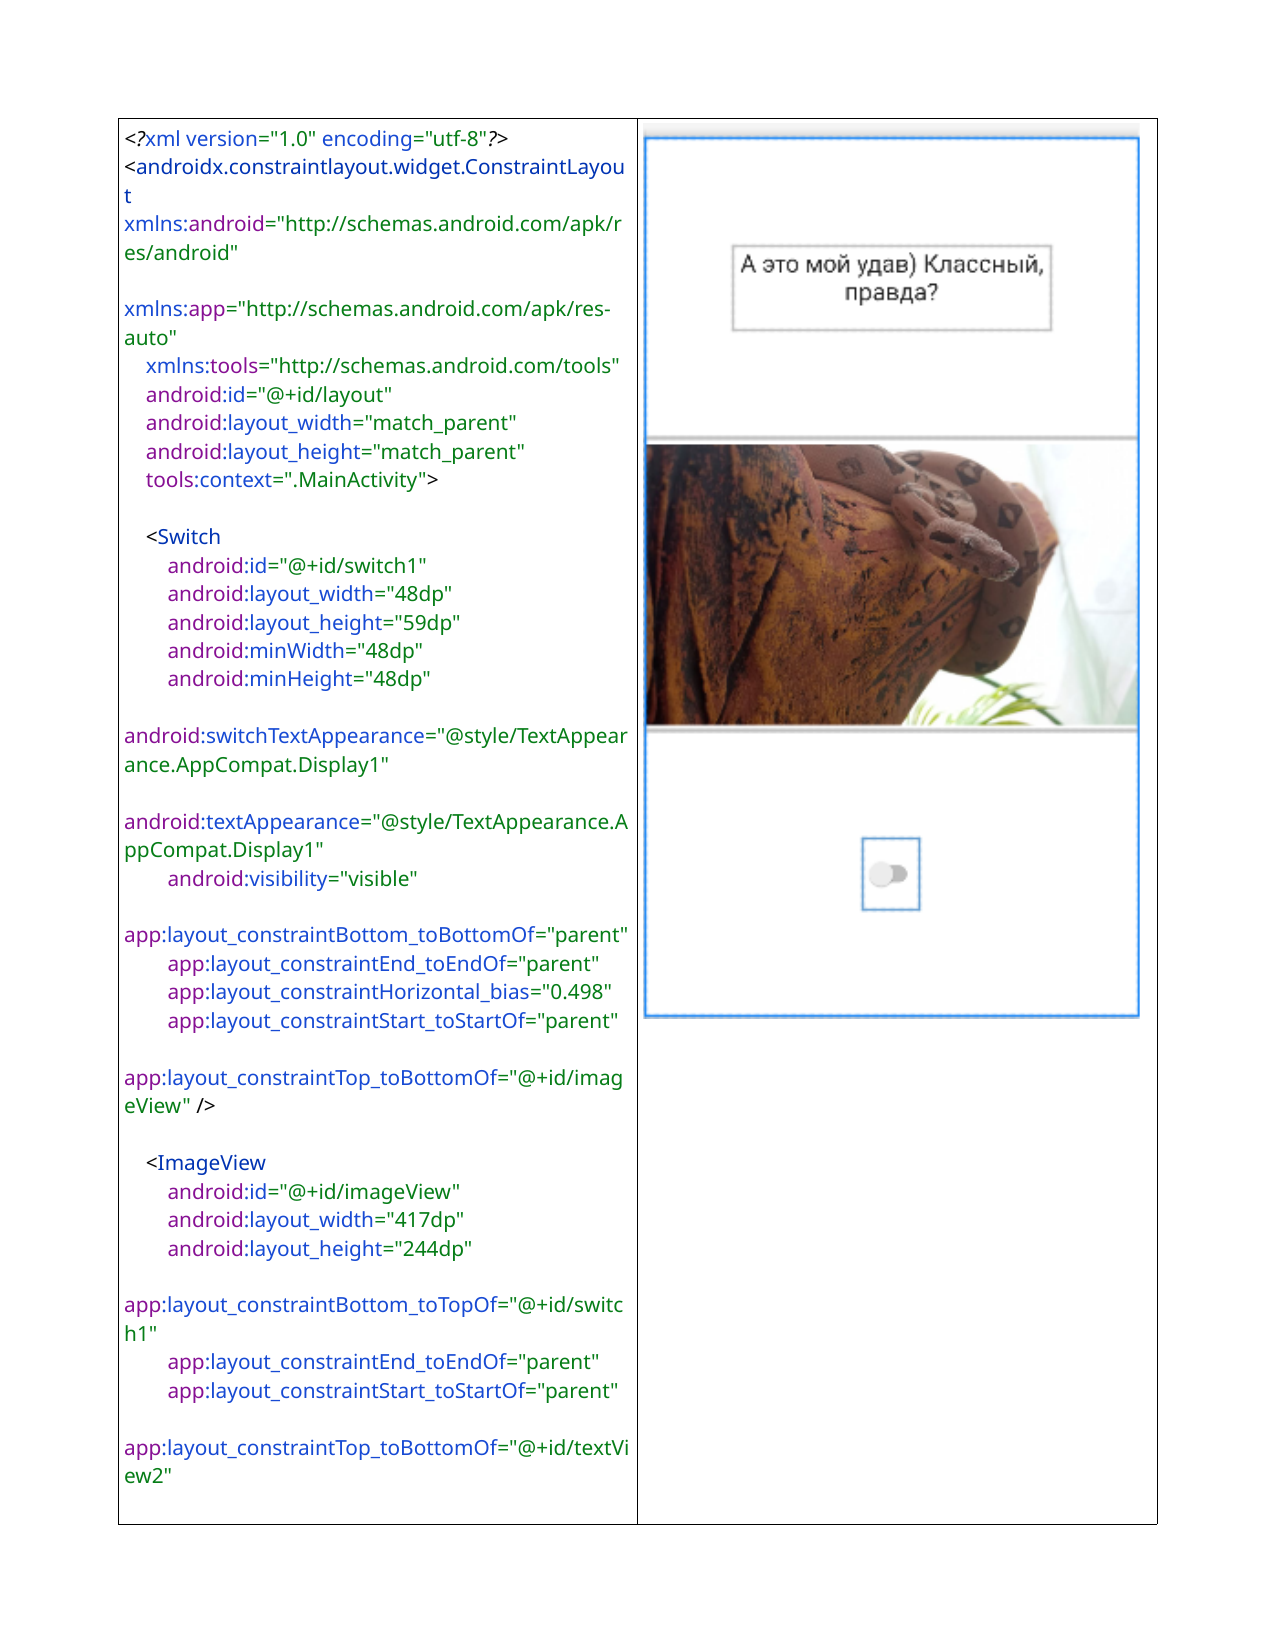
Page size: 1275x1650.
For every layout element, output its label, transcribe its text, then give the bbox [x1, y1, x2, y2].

table_header <?xml version="1.0" encoding="utf-8"?> <androidx.constraintlayout.widget.ConstraintLayout xmlns:android="http://schemas.android.com/apk/res/android" xmlns:app="http://schemas.android.com/apk/res-auto" xmlns:tools="http://schemas.android.com/tools" android:id="@+id/layout" android:layout_width="match_parent" android:layout_height="match_parent" tools:context=".MainActivity"> <Switch android:id="@+id/switch1" android:layout_width="48dp" android:layout_height="59dp" android:minWidth="48dp" android:minHeight="48dp" android:switchTextAppearance="@style/TextAppearance.AppCompat.Display1" android:textAppearance="@style/TextAppearance.AppCompat.Display1" android:visibility="visible" app:layout_constraintBottom_toBottomOf="parent" app:layout_constraintEnd_toEndOf="parent" app:layout_constraintHorizontal_bias="0.498" app:layout_constraintStart_toStartOf="parent" app:layout_constraintTop_toBottomOf="@+id/imageView" /> <ImageView android:id="@+id/imageView" android:layout_width="417dp" android:layout_height="244dp" app:layout_constraintBottom_toTopOf="@+id/switch1" app:layout_constraintEnd_toEndOf="parent" app:layout_constraintStart_toStartOf="parent" app:layout_constraintTop_toBottomOf="@+id/textView2" [119, 119, 637, 1524]
table_header [638, 119, 1157, 1524]
picture [643, 123, 1140, 1019]
